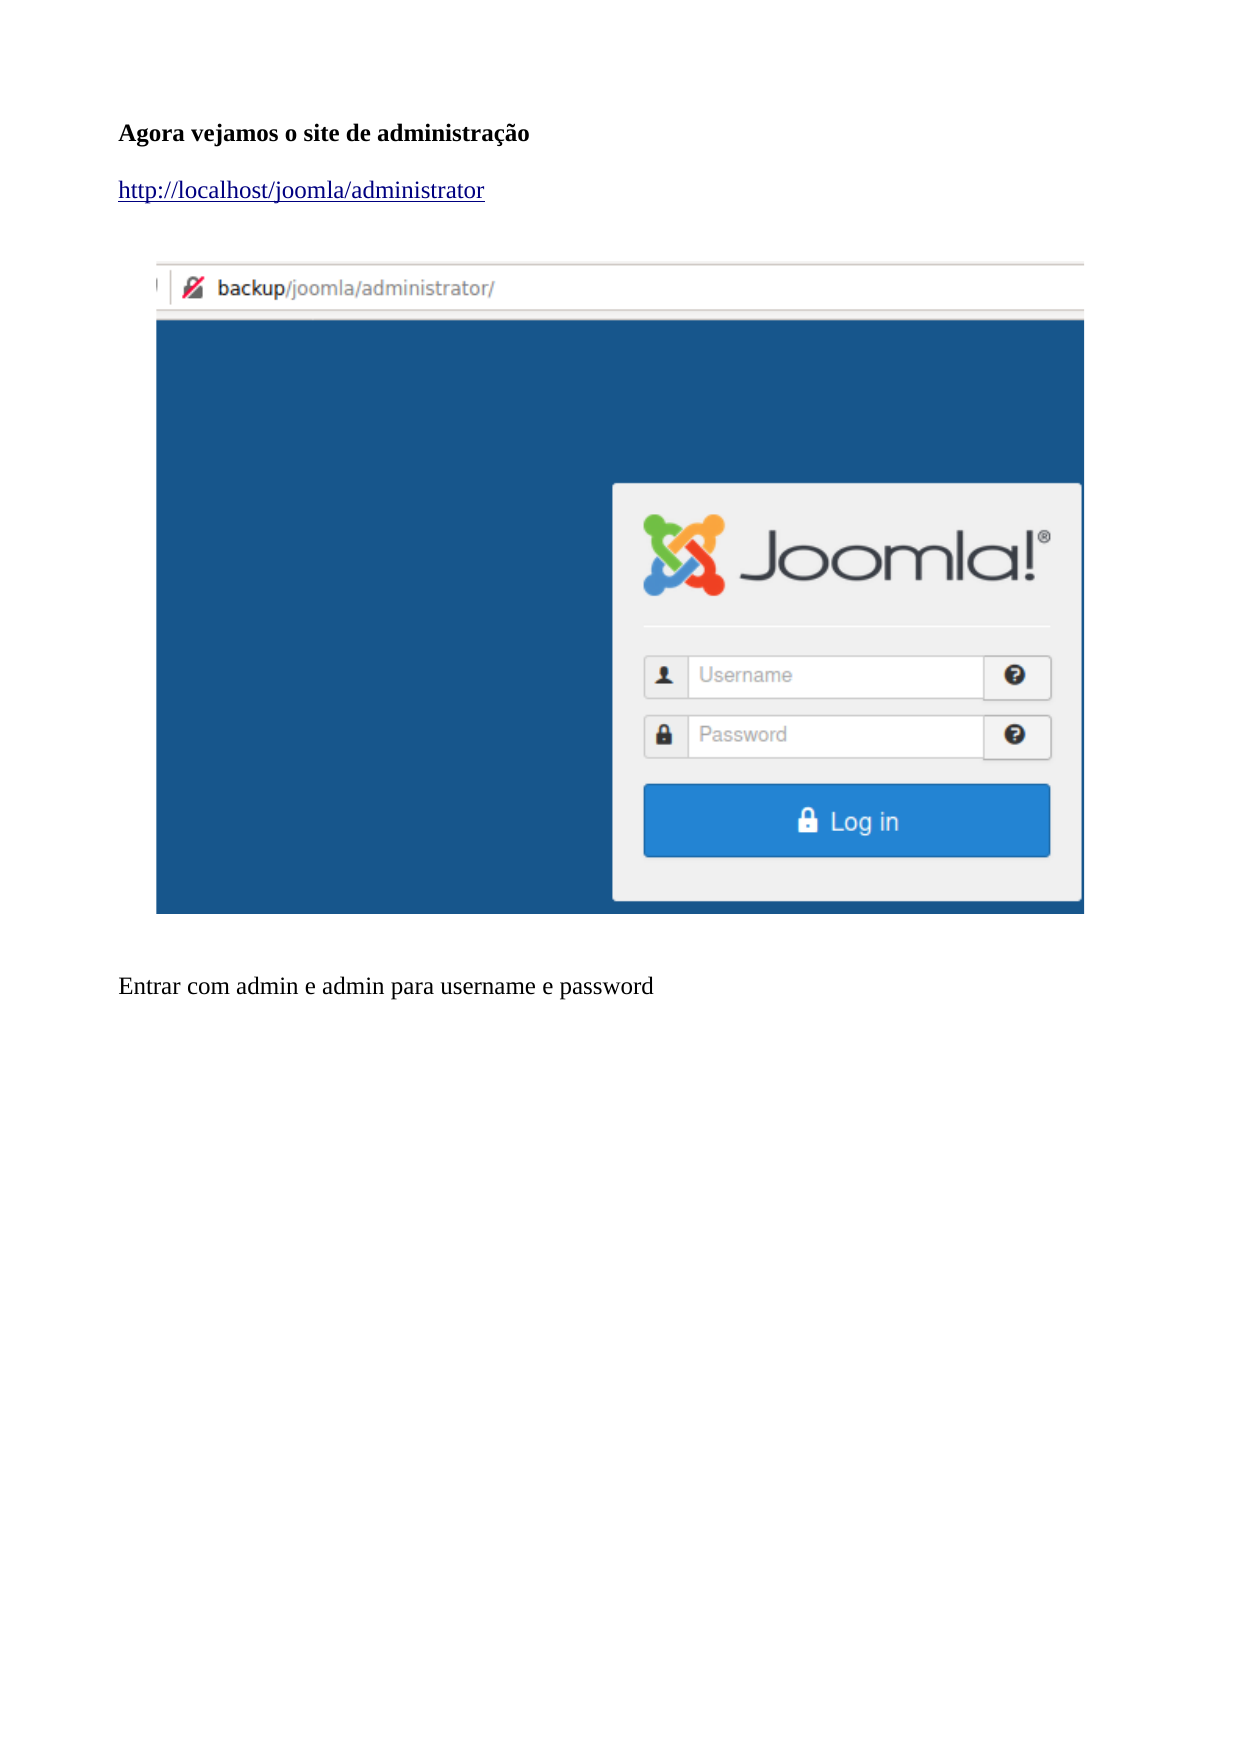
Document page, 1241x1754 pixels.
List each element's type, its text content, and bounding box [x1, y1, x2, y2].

text Entrar com admin e admin para username e password [118, 971, 1122, 999]
text http://localhost/joomla/administrator [118, 176, 1122, 204]
text Agora vejamos o site de administração [118, 118, 1122, 147]
picture [156, 261, 1085, 914]
